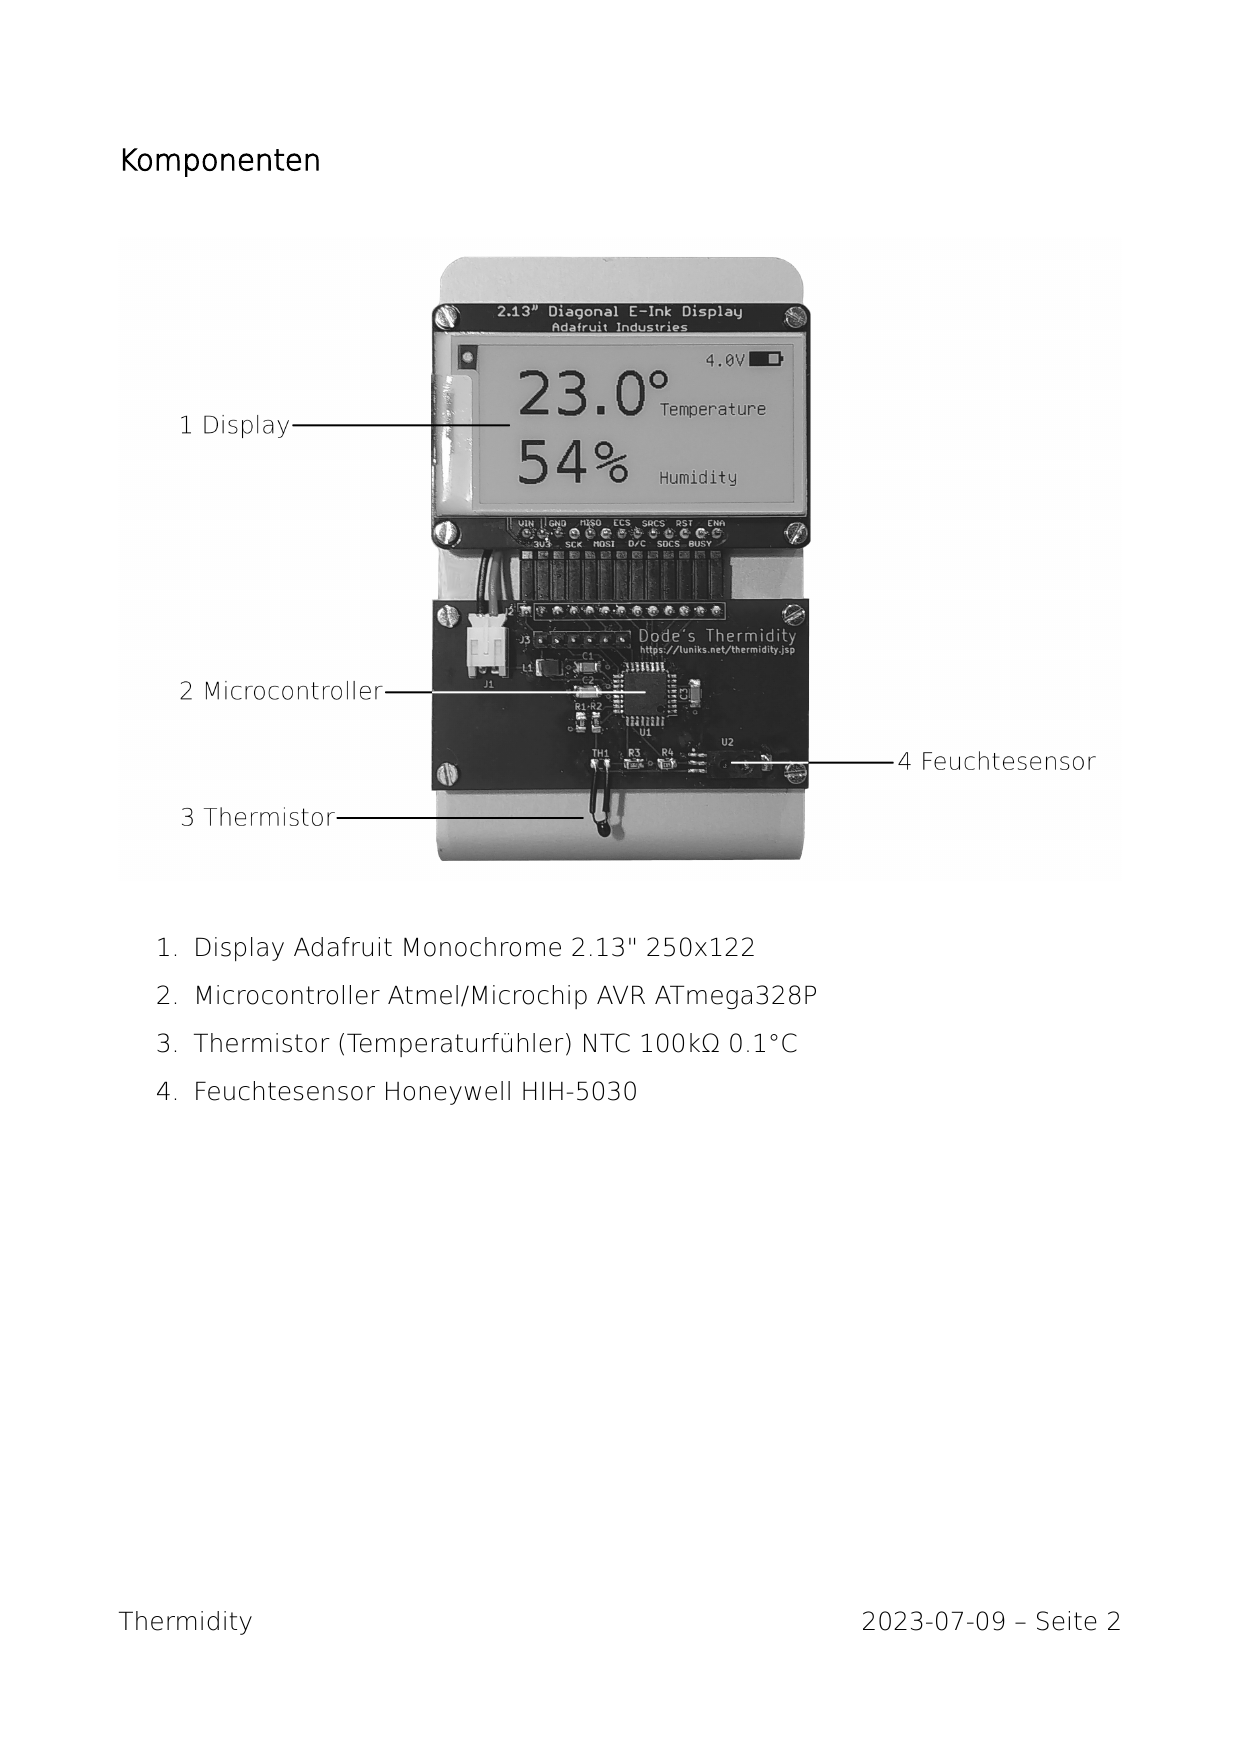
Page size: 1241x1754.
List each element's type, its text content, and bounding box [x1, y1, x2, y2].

subtitle Komponenten [118, 143, 1122, 177]
list Display Adafruit Monochrome 2.13" 250x122 [156, 933, 1122, 962]
list Thermistor (Temperaturfühler) NTC 100kΩ 0.1°C [156, 1029, 1122, 1058]
list Feuchtesensor Honeywell HIH-5030 [156, 1077, 1122, 1106]
list Microcontroller Atmel/Microchip AVR ATmega328P [156, 981, 1122, 1010]
picture [118, 237, 1123, 881]
